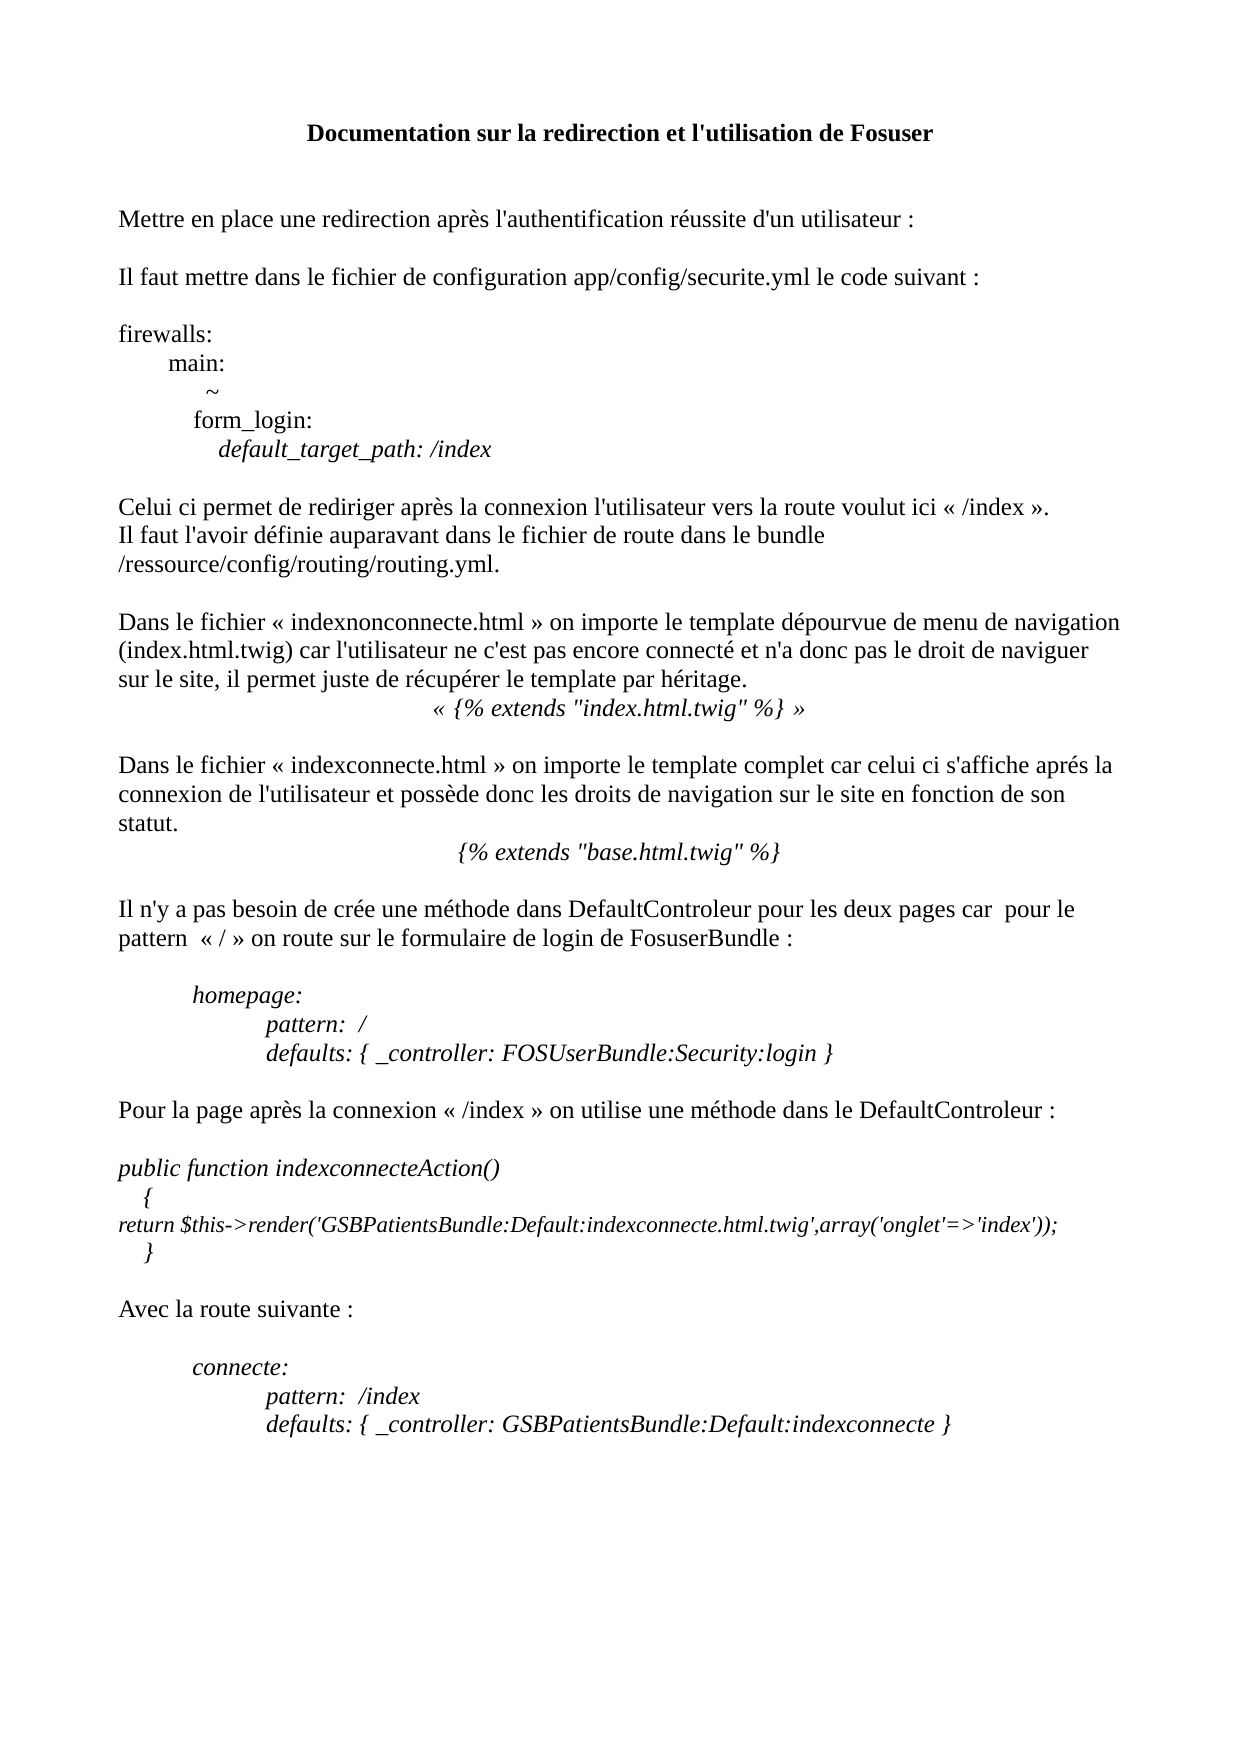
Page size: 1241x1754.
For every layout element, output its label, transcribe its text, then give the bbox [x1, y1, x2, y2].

text homepage: [118, 981, 1122, 1009]
text pattern: / [118, 1009, 1122, 1038]
text pattern: /index [118, 1381, 1122, 1409]
text Celui ci permet de rediriger après la connexion l'utilisateur vers la route voulut ici « /index ». [118, 492, 1122, 521]
text « {% extends "index.html.twig" %} » [118, 693, 1122, 722]
text Mettre en place une redirection après l'authentification réussite d'un utilisateur : [118, 204, 1122, 233]
text form_login: [118, 406, 1122, 434]
text { [118, 1182, 1122, 1211]
text Pour la page après la connexion « /index » on utilise une méthode dans le DefaultControleur : [118, 1096, 1122, 1124]
text return $this->render('GSBPatientsBundle:Default:indexconnecte.html.twig',array('onglet'=>'index')); [118, 1211, 1122, 1237]
text Avec la route suivante : [118, 1294, 1122, 1323]
text ~ [118, 377, 1122, 406]
text firewalls: [118, 319, 1122, 348]
text Dans le fichier « indexconnecte.html » on importe le template complet car celui ci s'affiche aprés la connexion de l'utilisateur et possède donc les droits de navigation sur le site en fonction de son statut. [118, 751, 1122, 837]
text Documentation sur la redirection et l'utilisation de Fosuser [118, 118, 1122, 147]
text {% extends "base.html.twig" %} [118, 837, 1122, 866]
text Dans le fichier « indexnonconnecte.html » on importe le template dépourvue de menu de navigation (index.html.twig) car l'utilisateur ne c'est pas encore connecté et n'a donc pas le droit de naviguer sur le site, il permet juste de récupérer le template par héritage. [118, 607, 1122, 693]
text main: [118, 348, 1122, 377]
text Il faut l'avoir définie auparavant dans le fichier de route dans le bundle /ressource/config/routing/routing.yml. [118, 521, 1122, 578]
text } [118, 1237, 1122, 1266]
text default_target_path: /index [118, 434, 1122, 463]
text defaults: { _controller: FOSUserBundle:Security:login } [118, 1038, 1122, 1067]
text Il faut mettre dans le fichier de configuration app/config/securite.yml le code suivant : [118, 262, 1122, 291]
text defaults: { _controller: GSBPatientsBundle:Default:indexconnecte } [118, 1409, 1122, 1438]
text public function indexconnecteAction() [118, 1153, 1122, 1182]
text connecte: [118, 1352, 1122, 1381]
text Il n'y a pas besoin de crée une méthode dans DefaultControleur pour les deux pages car pour le pattern « / » on route sur le formulaire de login de FosuserBundle : [118, 894, 1122, 952]
